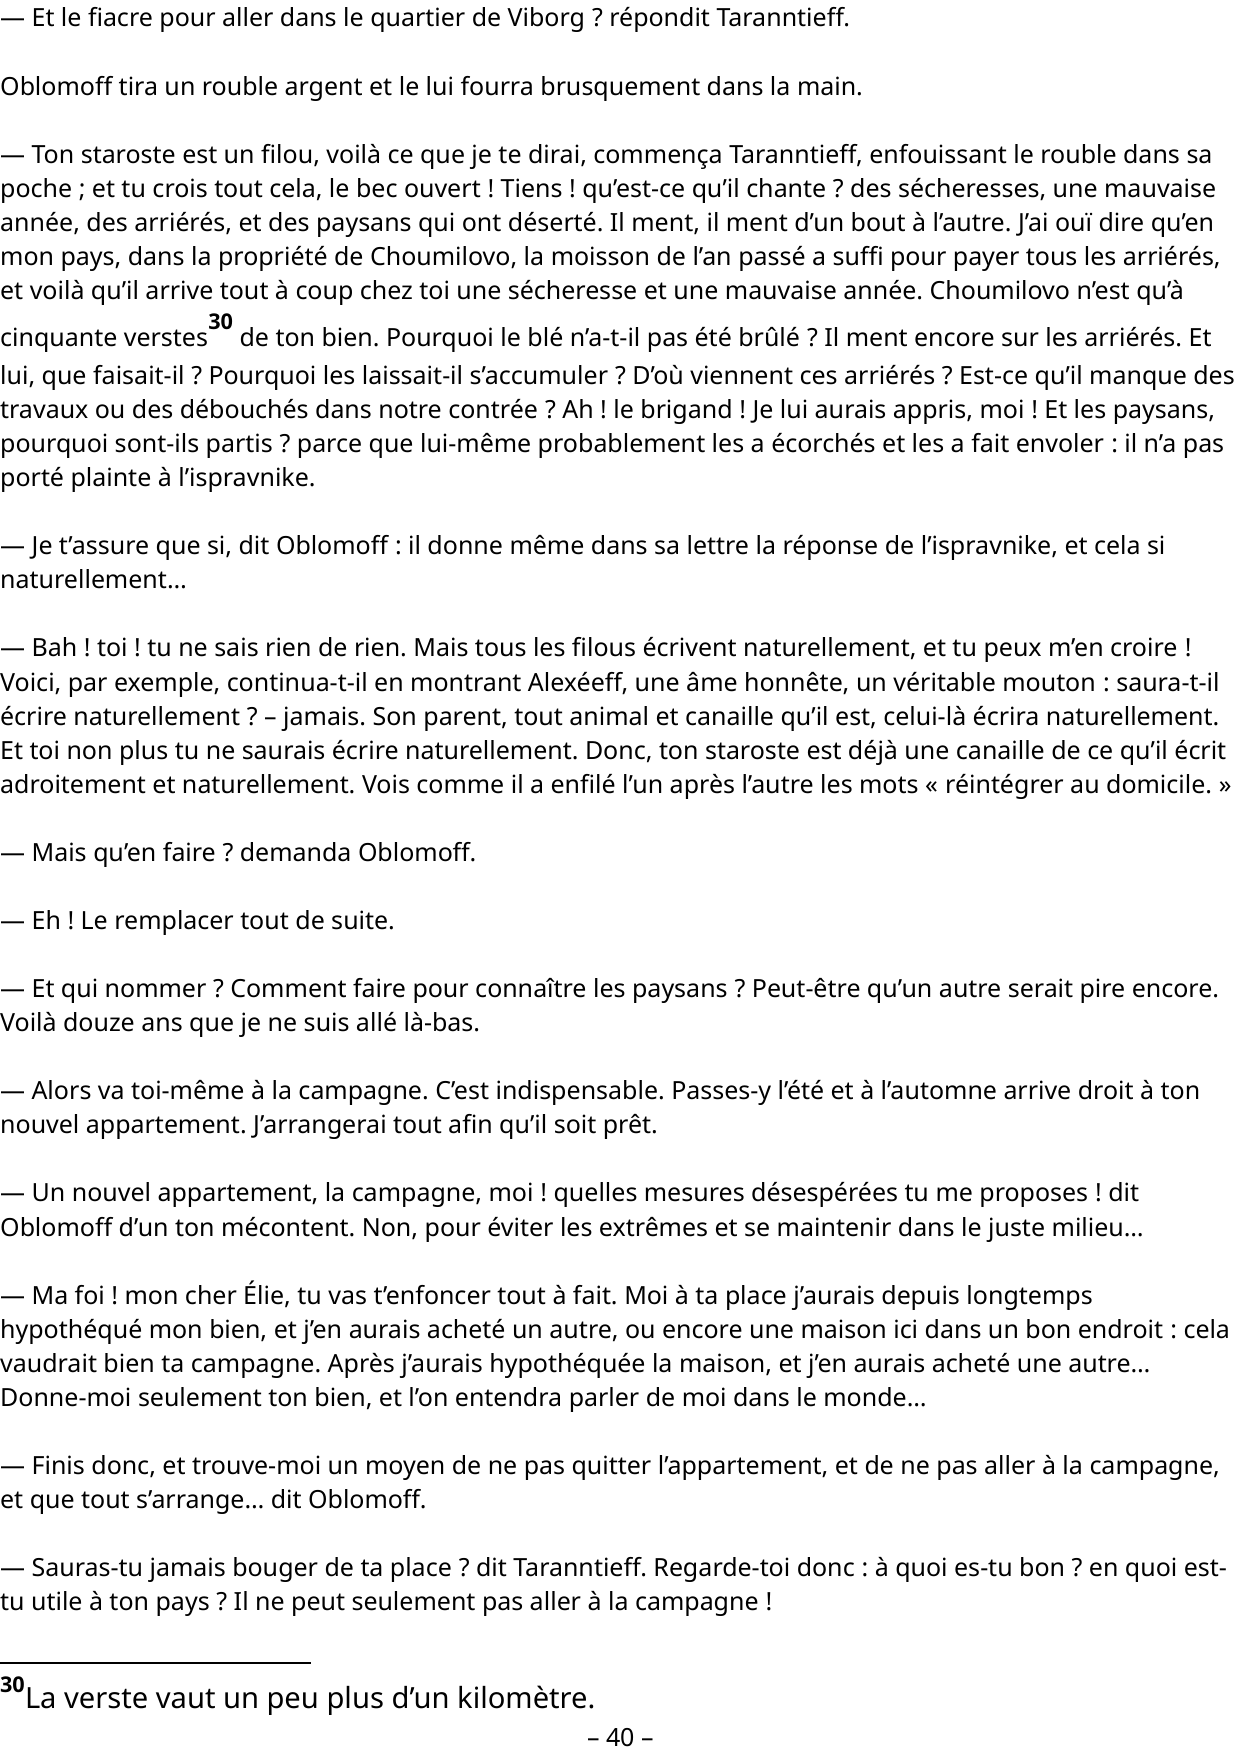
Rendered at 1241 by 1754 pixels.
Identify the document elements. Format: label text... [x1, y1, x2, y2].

text — Un nouvel appartement, la campagne, moi ! quelles mesures désespérées tu me proposes ! dit Oblomoff d’un ton mécontent. Non, pour éviter les extrêmes et se maintenir dans le juste milieu… [0, 1175, 1240, 1243]
text — Et qui nommer ? Comment faire pour connaître les paysans ? Peut-être qu’un autre serait pire encore. Voilà douze ans que je ne suis allé là-bas. [0, 971, 1240, 1039]
text — Alors va toi-même à la campagne. C’est indispensable. Passes-y l’été et à l’automne arrive droit à ton nouvel appartement. J’arrangerai tout afin qu’il soit prêt. [0, 1073, 1240, 1141]
text — Eh ! Le remplacer tout de suite. [0, 903, 1240, 937]
text — Ma foi ! mon cher Élie, tu vas t’enfoncer tout à fait. Moi à ta place j’aurais depuis longtemps hypothéqué mon bien, et j’en aurais acheté un autre, ou encore une maison ici dans un bon endroit : cela vaudrait bien ta campagne. Après j’aurais hypothéquée la maison, et j’en aurais acheté une autre… Donne-moi seulement ton bien, et l’on entendra parler de moi dans le monde… [0, 1277, 1240, 1413]
text Oblomoff tira un rouble argent et le lui fourra brusquement dans la main. [0, 68, 1240, 102]
text — Je t’assure que si, dit Oblomoff : il donne même dans sa lettre la réponse de l’ispravnike, et cela si naturellement… [0, 528, 1240, 596]
text — Ton staroste est un filou, voilà ce que je te dirai, commença Taranntieff, enfouissant le rouble dans sa poche ; et tu crois tout cela, le bec ouvert ! Tiens ! qu’est-ce qu’il chante ? des sécheresses, une mauvaise année, des arriérés, et des paysans qui ont déserté. Il ment, il ment d’un bout à l’autre. J’ai ouï dire qu’en mon pays, dans la propriété de Choumilovo, la moisson de l’an passé a suffi pour payer tous les arriérés, et voilà qu’il arrive tout à coup chez toi une sécheresse et une mauvaise année. Choumilovo n’est qu’à cinquante verstes de ton bien. Pourquoi le blé n’a-t-il pas été brûlé ? Il ment encore sur les arriérés. Et lui, que faisait-il ? Pourquoi les laissait-il s’accumuler ? D’où viennent ces arriérés ? Est-ce qu’il manque des travaux ou des débouchés dans notre contrée ? Ah ! le brigand ! Je lui aurais appris, moi ! Et les paysans, pourquoi sont-ils partis ? parce que lui-même probablement les a écorchés et les a fait envoler : il n’a pas porté plainte à l’ispravnike. [0, 136, 1240, 494]
text — Mais qu’en faire ? demanda Oblomoff. [0, 834, 1240, 868]
text — Et le fiacre pour aller dans le quartier de Viborg ? répondit Taranntieff. [0, 0, 1240, 34]
text — Finis donc, et trouve-moi un moyen de ne pas quitter l’appartement, et de ne pas aller à la campagne, et que tout s’arrange… dit Oblomoff. [0, 1448, 1240, 1516]
text La verste vaut un peu plus d’un kilomètre. [0, 1669, 1240, 1720]
text — Sauras-tu jamais bouger de ta place ? dit Taranntieff. Regarde-toi donc : à quoi es-tu bon ? en quoi est-tu utile à ton pays ? Il ne peut seulement pas aller à la campagne ! [0, 1550, 1240, 1618]
text — Bah ! toi ! tu ne sais rien de rien. Mais tous les filous écrivent naturellement, et tu peux m’en croire ! Voici, par exemple, continua-t-il en montrant Alexéeff, une âme honnête, un véritable mouton : saura-t-il écrire naturellement ? – jamais. Son parent, tout animal et canaille qu’il est, celui-là écrira naturellement. Et toi non plus tu ne saurais écrire naturellement. Donc, ton staroste est déjà une canaille de ce qu’il écrit adroitement et naturellement. Vois comme il a enfilé l’un après l’autre les mots « réintégrer au domicile. » [0, 630, 1240, 800]
